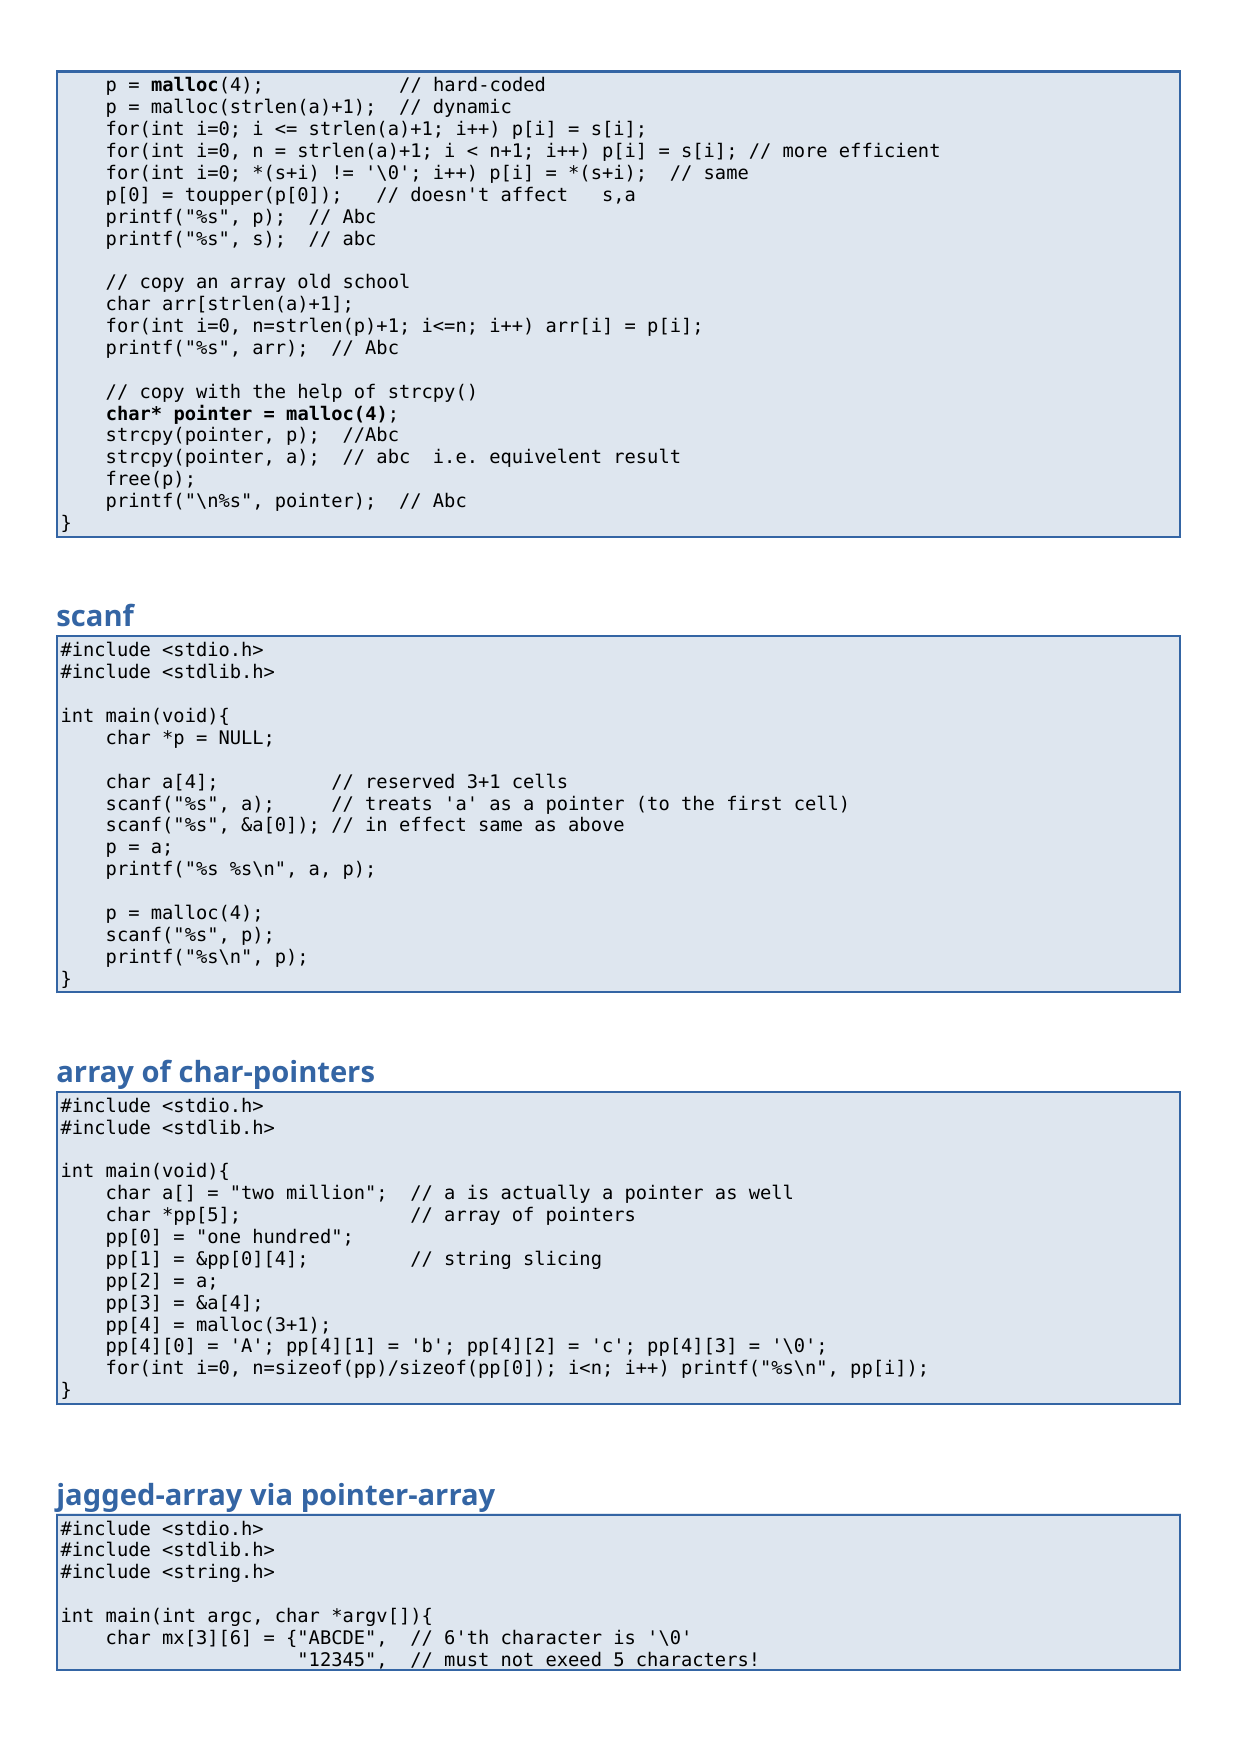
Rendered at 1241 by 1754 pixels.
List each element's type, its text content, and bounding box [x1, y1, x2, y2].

text #include <string.h> [58, 1557, 1179, 1579]
text char *p = NULL; [58, 723, 1179, 744]
text #include <stdlib.h> [58, 1535, 1179, 1557]
text int main(void){ [58, 1156, 1179, 1178]
text int main(int argc, char *argv[]){ [58, 1601, 1179, 1623]
text for(int i=0, n=sizeof(pp)/sizeof(pp[0]); i<n; i++) printf("%s\n", pp[i]); [58, 1353, 1179, 1375]
text char arr[strlen(a)+1]; [58, 289, 1179, 311]
text for(int i=0; *(s+i) != '\0'; i++) p[i] = *(s+i); // same [58, 158, 1179, 180]
text #include <stdlib.h> [58, 657, 1179, 679]
text pp[2] = a; [58, 1266, 1179, 1288]
text pp[0] = "one hundred"; [58, 1222, 1179, 1244]
text strcpy(pointer, p); //Abc [58, 420, 1179, 442]
title array of char-pointers [56, 1051, 1181, 1091]
text printf("%s", s); // abc [58, 223, 1179, 245]
text pp[1] = &pp[0][4]; // string slicing [58, 1244, 1179, 1266]
text printf("%s\n", p); [58, 941, 1179, 963]
text printf("%s", arr); // Abc [58, 333, 1179, 355]
text pp[3] = &a[4]; [58, 1288, 1179, 1309]
title scanf [56, 596, 1181, 635]
text for(int i=0; i <= strlen(a)+1; i++) p[i] = s[i]; [58, 114, 1179, 136]
text printf("%s %s\n", a, p); [58, 854, 1179, 876]
text printf("\n%s", pointer); // Abc [58, 486, 1179, 508]
text #include <stdio.h> [58, 1516, 1179, 1535]
text p = malloc(strlen(a)+1); // dynamic [58, 92, 1179, 114]
text pp[4] = malloc(3+1); [58, 1309, 1179, 1331]
title jagged-array via pointer-array [56, 1474, 1181, 1513]
text for(int i=0, n=strlen(p)+1; i<=n; i++) arr[i] = p[i]; [58, 311, 1179, 333]
text } [58, 508, 1179, 536]
text free(p); [58, 464, 1179, 486]
text char a[] = "two million"; // a is actually a pointer as well [58, 1178, 1179, 1200]
text char *pp[5]; // array of pointers [58, 1200, 1179, 1222]
text } [58, 963, 1179, 991]
text scanf("%s", &a[0]); // in effect same as above [58, 810, 1179, 832]
text for(int i=0, n = strlen(a)+1; i < n+1; i++) p[i] = s[i]; // more efficient [58, 136, 1179, 158]
text scanf("%s", p); [58, 919, 1179, 941]
text p[0] = toupper(p[0]); // doesn't affect s,a [58, 180, 1179, 202]
text scanf("%s", a); // treats 'a' as a pointer (to the first cell) [58, 788, 1179, 810]
text p = malloc(4); // hard-coded [58, 73, 1179, 92]
text // copy an array old school [58, 267, 1179, 289]
text printf("%s", p); // Abc [58, 202, 1179, 223]
text "12345", // must not exeed 5 characters! [58, 1645, 1179, 1669]
text int main(void){ [58, 701, 1179, 723]
text char a[4]; // reserved 3+1 cells [58, 766, 1179, 788]
text #include <stdio.h> [58, 1093, 1179, 1113]
text strcpy(pointer, a); // abc i.e. equivelent result [58, 442, 1179, 464]
text #include <stdio.h> [58, 637, 1179, 657]
text p = malloc(4); [58, 898, 1179, 919]
text p = a; [58, 832, 1179, 854]
text #include <stdlib.h> [58, 1113, 1179, 1134]
text pp[4][0] = 'A'; pp[4][1] = 'b'; pp[4][2] = 'c'; pp[4][3] = '\0'; [58, 1331, 1179, 1353]
text char* pointer = malloc(4); [58, 398, 1179, 420]
text } [58, 1375, 1179, 1403]
text // copy with the help of strcpy() [58, 377, 1179, 398]
text char mx[3][6] = {"ABCDE", // 6'th character is '\0' [58, 1623, 1179, 1645]
